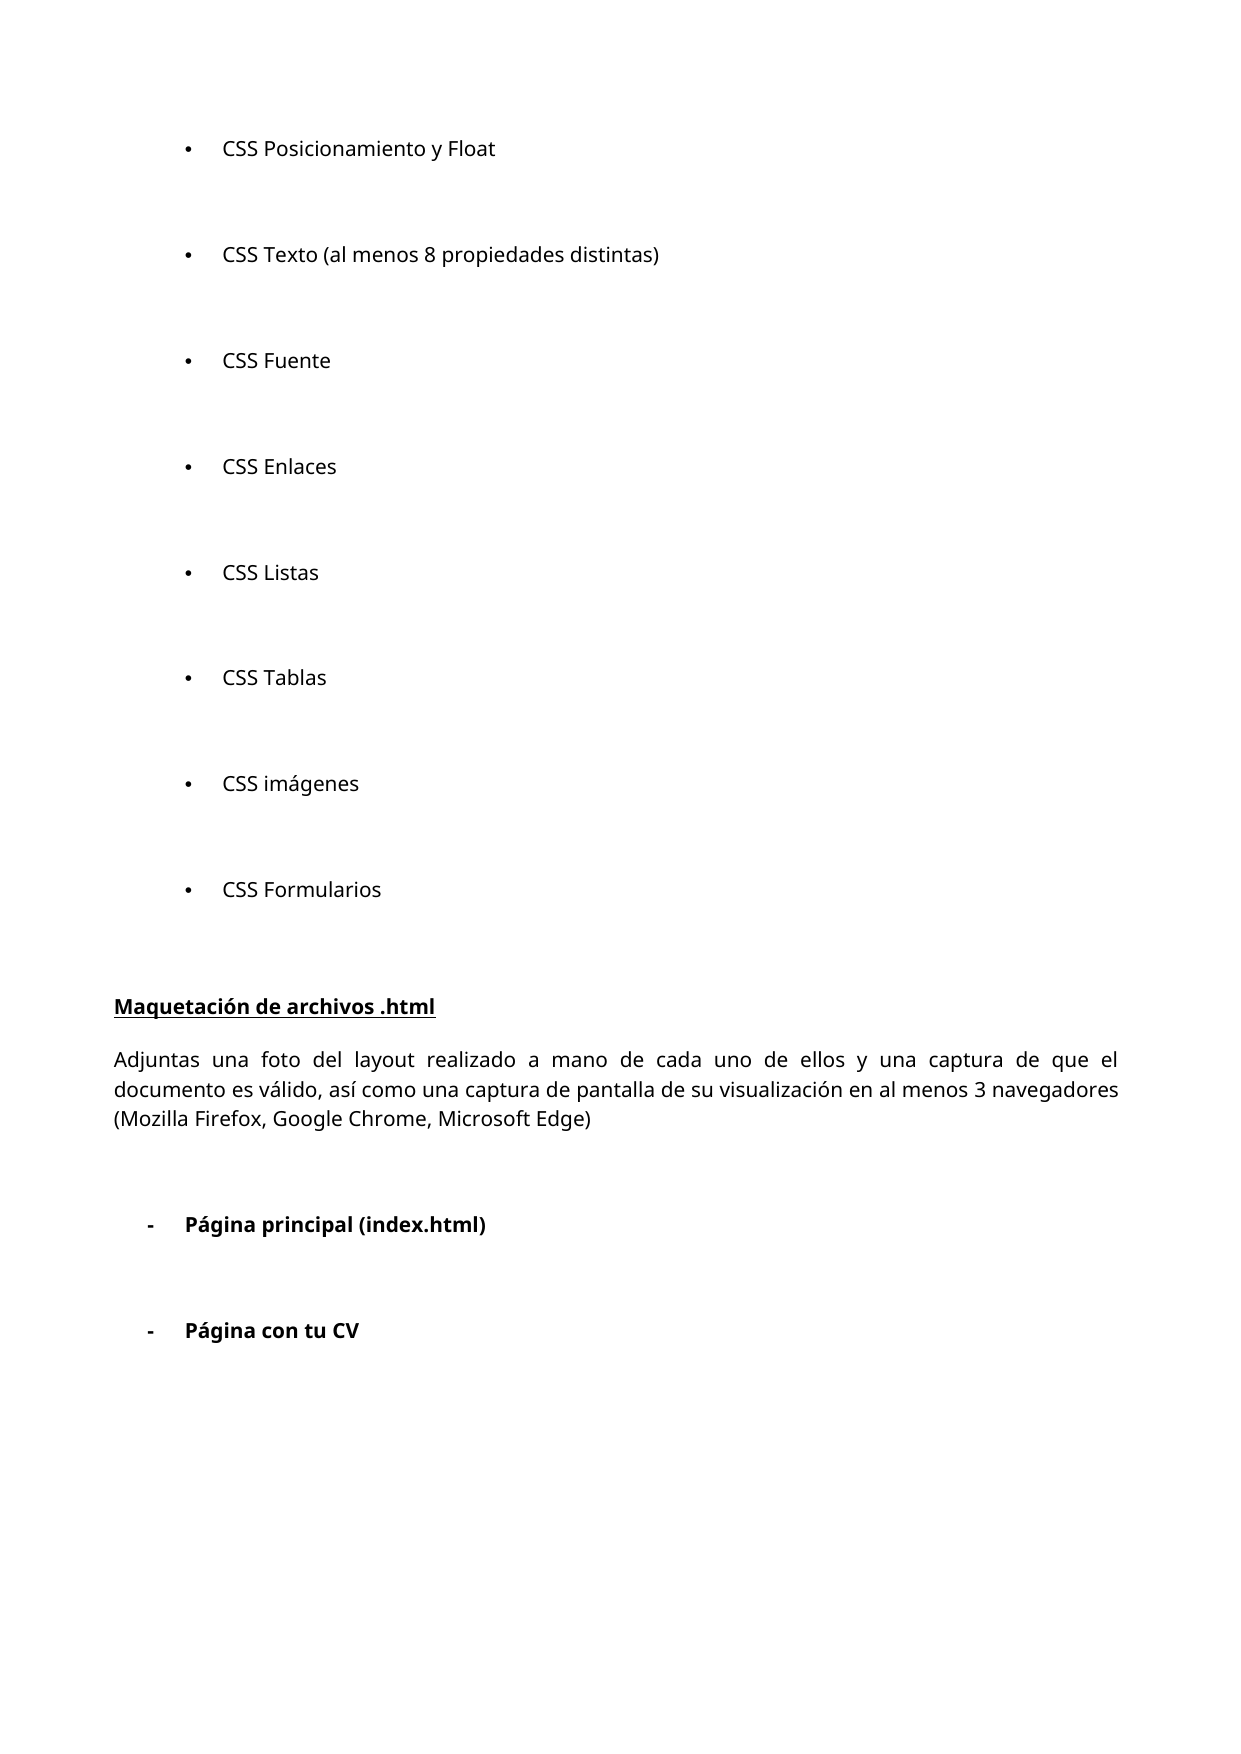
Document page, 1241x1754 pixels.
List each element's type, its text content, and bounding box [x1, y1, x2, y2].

list CSS Texto (al menos 8 propiedades distintas) [184, 240, 1121, 269]
list CSS Formularios [184, 875, 1121, 904]
list Página principal (index.html) [147, 1210, 1121, 1238]
list CSS Enlaces [184, 452, 1121, 480]
text Maquetación de archivos .html [113, 992, 1121, 1021]
list CSS Tablas [184, 663, 1121, 692]
list CSS imágenes [184, 769, 1121, 798]
list CSS Fuente [184, 346, 1121, 374]
list Página con tu CV [147, 1316, 1121, 1344]
list CSS Listas [184, 558, 1121, 586]
list CSS Posicionamiento y Float [184, 134, 1121, 163]
text Adjuntas una foto del layout realizado a mano de cada uno de ellos y una captura de que el documento es válido, así como una captura de pantalla de su visualización en al menos 3 navegadores (Mozilla Firefox, Google Chrome, Microsoft Edge) [113, 1045, 1121, 1133]
